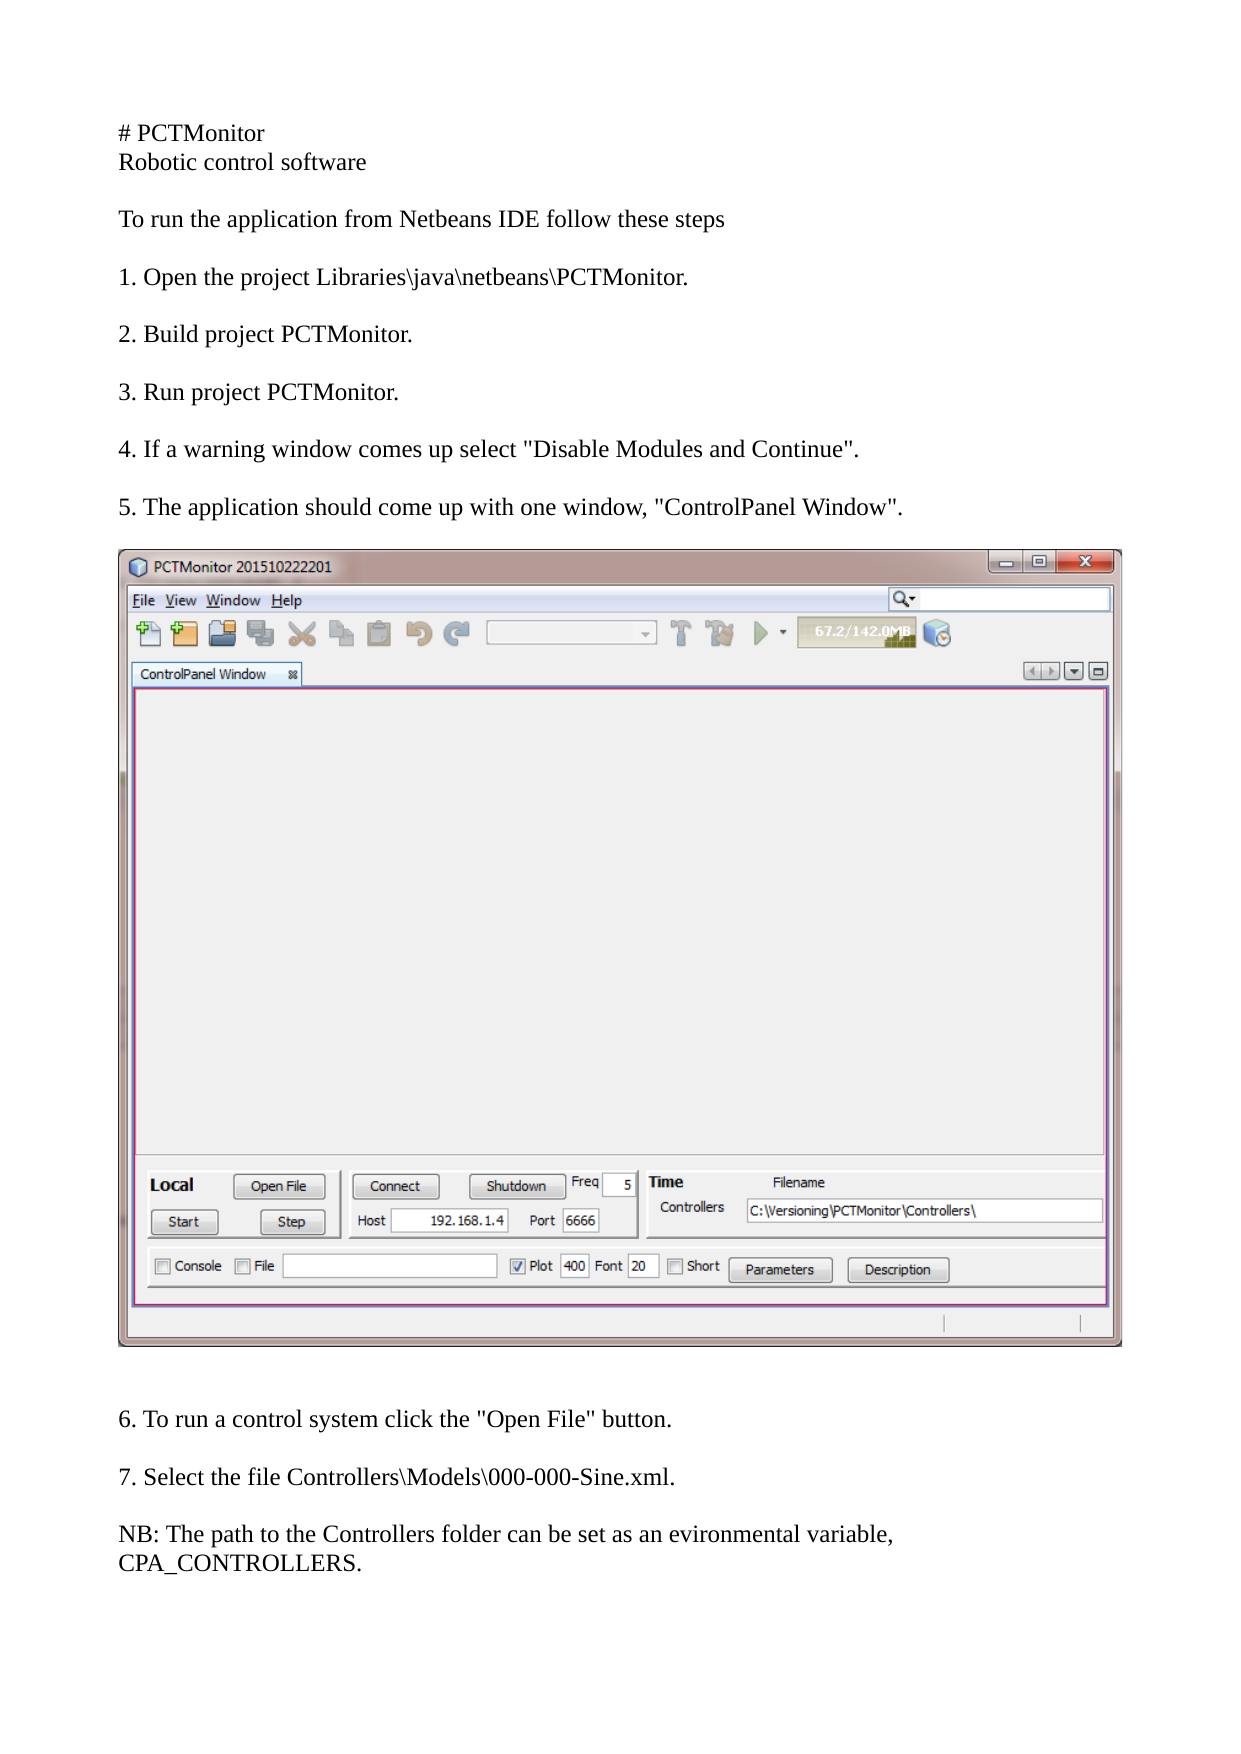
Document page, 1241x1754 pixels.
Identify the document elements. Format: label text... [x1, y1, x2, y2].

picture [118, 549, 1123, 1347]
text 5. The application should come up with one window, "ControlPanel Window". [118, 492, 1122, 521]
text NB: The path to the Controllers folder can be set as an evironmental variable, CPA_CONTROLLERS. [118, 1519, 1122, 1577]
text To run the application from Netbeans IDE follow these steps [118, 204, 1122, 233]
text # PCTMonitor [118, 118, 1122, 147]
text 6. To run a control system click the "Open File" button. [118, 1404, 1122, 1433]
text 3. Run project PCTMonitor. [118, 377, 1122, 406]
text 2. Build project PCTMonitor. [118, 319, 1122, 348]
text Robotic control software [118, 147, 1122, 176]
text 1. Open the project Libraries\java\netbeans\PCTMonitor. [118, 262, 1122, 291]
text 7. Select the file Controllers\Models\000-000-Sine.xml. [118, 1462, 1122, 1491]
text 4. If a warning window comes up select "Disable Modules and Continue". [118, 434, 1122, 463]
